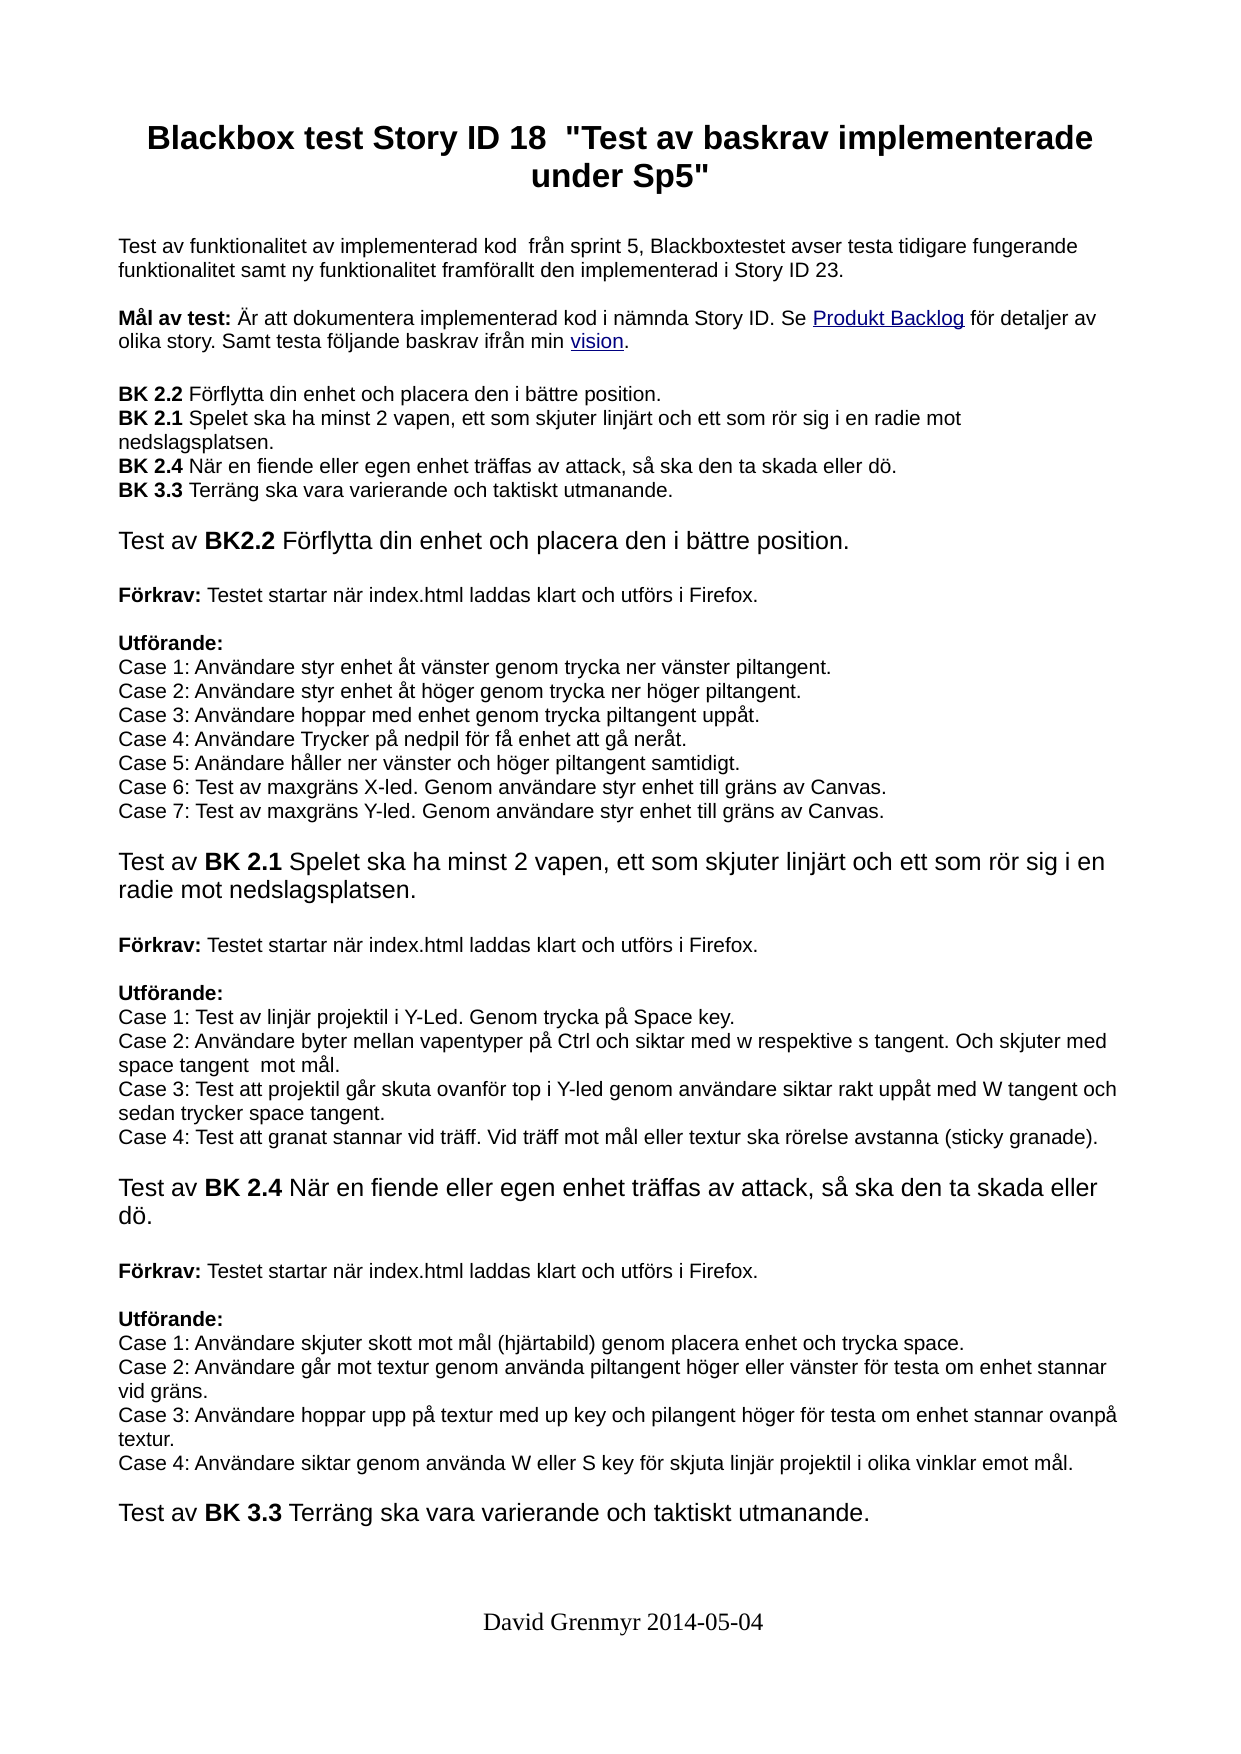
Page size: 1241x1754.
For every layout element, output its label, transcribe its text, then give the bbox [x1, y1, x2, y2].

text Case 3: Användare hoppar upp på textur med up key och pilangent höger för testa om enhet stannar ovanpå textur. [118, 1403, 1122, 1451]
text Förkrav: Testet startar när index.html laddas klart och utförs i Firefox. [118, 1259, 1122, 1283]
text Blackbox test Story ID 18 "Test av baskrav implementerade under Sp5" [118, 118, 1122, 195]
text Test av BK 2.4 När en fiende eller egen enhet träffas av attack, så ska den ta skada eller dö. [118, 1173, 1122, 1230]
text Case 5: Anändare håller ner vänster och höger piltangent samtidigt. [118, 751, 1122, 775]
text Case 1: Test av linjär projektil i Y-Led. Genom trycka på Space key. [118, 1005, 1122, 1029]
text BK 2.4 När en fiende eller egen enhet träffas av attack, så ska den ta skada eller dö. [118, 454, 1122, 478]
text Förkrav: Testet startar när index.html laddas klart och utförs i Firefox. [118, 583, 1122, 607]
text Case 4: Användare siktar genom använda W eller S key för skjuta linjär projektil i olika vinklar emot mål. [118, 1451, 1122, 1474]
text Case 2: Användare går mot textur genom använda piltangent höger eller vänster för testa om enhet stannar vid gräns. [118, 1355, 1122, 1403]
text Case 1: Användare skjuter skott mot mål (hjärtabild) genom placera enhet och trycka space. [118, 1331, 1122, 1355]
text Case 2: Användare byter mellan vapentyper på Ctrl och siktar med w respektive s tangent. Och skjuter med space tangent mot mål. [118, 1029, 1122, 1077]
text BK 2.1 Spelet ska ha minst 2 vapen, ett som skjuter linjärt och ett som rör sig i en radie mot nedslagsplatsen. [118, 406, 1122, 454]
text Utförande: [118, 631, 1122, 655]
text Test av funktionalitet av implementerad kod från sprint 5, Blackboxtestet avser testa tidigare fungerande funktionalitet samt ny funktionalitet framförallt den implementerad i Story ID 23. [118, 233, 1122, 281]
text Test av BK 3.3 Terräng ska vara varierande och taktiskt utmanande. [118, 1498, 1122, 1527]
text Förkrav: Testet startar när index.html laddas klart och utförs i Firefox. [118, 933, 1122, 957]
text Case 3: Användare hoppar med enhet genom trycka piltangent uppåt. [118, 703, 1122, 727]
text Case 4: Användare Trycker på nedpil för få enhet att gå neråt. [118, 727, 1122, 751]
text Case 7: Test av maxgräns Y-led. Genom användare styr enhet till gräns av Canvas. [118, 799, 1122, 823]
text Mål av test: Är att dokumentera implementerad kod i nämnda Story ID. Se Produkt Backlog för detaljer av olika story. Samt testa följande baskrav ifrån min vision. [118, 305, 1122, 353]
text Case 2: Användare styr enhet åt höger genom trycka ner höger piltangent. [118, 679, 1122, 703]
text BK 2.2 Förflytta din enhet och placera den i bättre position. [118, 382, 1122, 406]
text Case 1: Användare styr enhet åt vänster genom trycka ner vänster piltangent. [118, 655, 1122, 679]
text Case 3: Test att projektil går skuta ovanför top i Y-led genom användare siktar rakt uppåt med W tangent och sedan trycker space tangent. [118, 1077, 1122, 1125]
text Utförande: [118, 981, 1122, 1005]
text Case 6: Test av maxgräns X-led. Genom användare styr enhet till gräns av Canvas. [118, 775, 1122, 799]
text Test av BK2.2 Förflytta din enhet och placera den i bättre position. [118, 526, 1122, 554]
text Case 4: Test att granat stannar vid träff. Vid träff mot mål eller textur ska rörelse avstanna (sticky granade). [118, 1125, 1122, 1149]
text BK 3.3 Terräng ska vara varierande och taktiskt utmanande. [118, 478, 1122, 502]
text Test av BK 2.1 Spelet ska ha minst 2 vapen, ett som skjuter linjärt och ett som rör sig i en radie mot nedslagsplatsen. [118, 847, 1122, 904]
text Utförande: [118, 1307, 1122, 1331]
